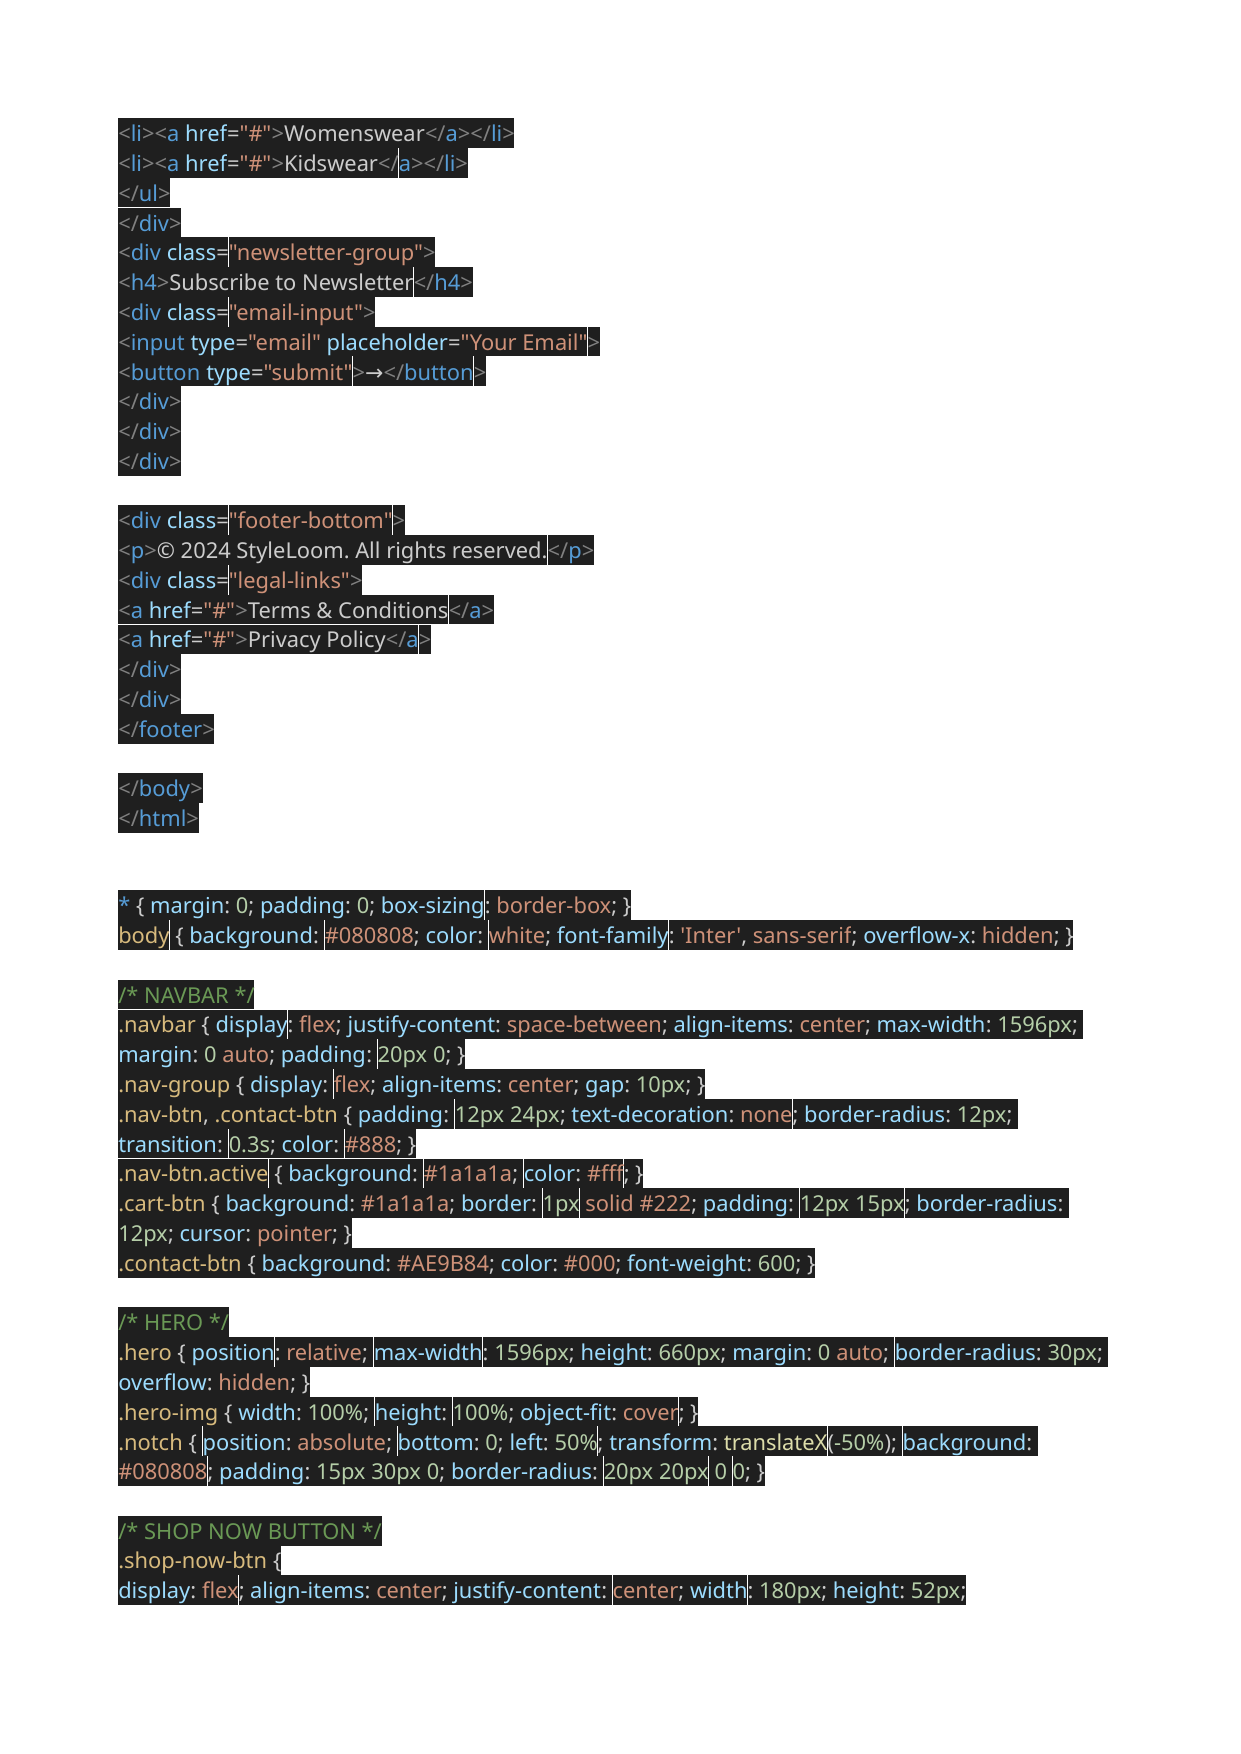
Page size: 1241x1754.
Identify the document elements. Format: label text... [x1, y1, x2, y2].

text </div> [118, 416, 1122, 446]
text .nav-btn.active { background: #1a1a1a; color: #fff; } [118, 1158, 1122, 1188]
text <div class="email-input"> [118, 297, 1122, 327]
text <p>© 2024 StyleLoom. All rights reserved.</p> [118, 535, 1122, 565]
text </div> [118, 684, 1122, 714]
text .shop-now-btn { [118, 1546, 1122, 1575]
text <div class="legal-links"> [118, 565, 1122, 595]
text <button type="submit">→</button> [118, 356, 1122, 386]
text .hero-img { width: 100%; height: 100%; object-fit: cover; } [118, 1397, 1122, 1426]
text <li><a href="#">Kidswear</a></li> [118, 148, 1122, 178]
text </div> [118, 386, 1122, 416]
text </div> [118, 654, 1122, 684]
text <div class="footer-bottom"> [118, 505, 1122, 535]
text /* HERO */ [118, 1307, 1122, 1337]
text </html> [118, 803, 1122, 833]
text </ul> [118, 178, 1122, 207]
text body { background: #080808; color: white; font-family: 'Inter', sans-serif; overflow-x: hidden; } [118, 920, 1122, 950]
text * { margin: 0; padding: 0; box-sizing: border-box; } [118, 890, 1122, 920]
text </body> [118, 773, 1122, 803]
text .hero { position: relative; max-width: 1596px; height: 660px; margin: 0 auto; border-radius: 30px; overflow: hidden; } [118, 1337, 1122, 1397]
text .navbar { display: flex; justify-content: space-between; align-items: center; max-width: 1596px; margin: 0 auto; padding: 20px 0; } [118, 1009, 1122, 1069]
text .cart-btn { background: #1a1a1a; border: 1px solid #222; padding: 12px 15px; border-radius: 12px; cursor: pointer; } [118, 1188, 1122, 1248]
text /* NAVBAR */ [118, 980, 1122, 1009]
text <div class="newsletter-group"> [118, 237, 1122, 267]
text .contact-btn { background: #AE9B84; color: #000; font-weight: 600; } [118, 1248, 1122, 1278]
text <h4>Subscribe to Newsletter</h4> [118, 267, 1122, 297]
text display: flex; align-items: center; justify-content: center; width: 180px; height: 52px; [118, 1575, 1122, 1605]
text .notch { position: absolute; bottom: 0; left: 50%; transform: translateX(-50%); background: #080808; padding: 15px 30px 0; border-radius: 20px 20px 0 0; } [118, 1426, 1122, 1486]
text <li><a href="#">Womenswear</a></li> [118, 118, 1122, 148]
text .nav-group { display: flex; align-items: center; gap: 10px; } [118, 1069, 1122, 1099]
text </footer> [118, 714, 1122, 744]
text <input type="email" placeholder="Your Email"> [118, 327, 1122, 356]
text </div> [118, 207, 1122, 237]
text </div> [118, 446, 1122, 476]
text <a href="#">Terms & Conditions</a> [118, 595, 1122, 624]
text <a href="#">Privacy Policy</a> [118, 624, 1122, 654]
text .nav-btn, .contact-btn { padding: 12px 24px; text-decoration: none; border-radius: 12px; transition: 0.3s; color: #888; } [118, 1099, 1122, 1158]
text /* SHOP NOW BUTTON */ [118, 1516, 1122, 1546]
